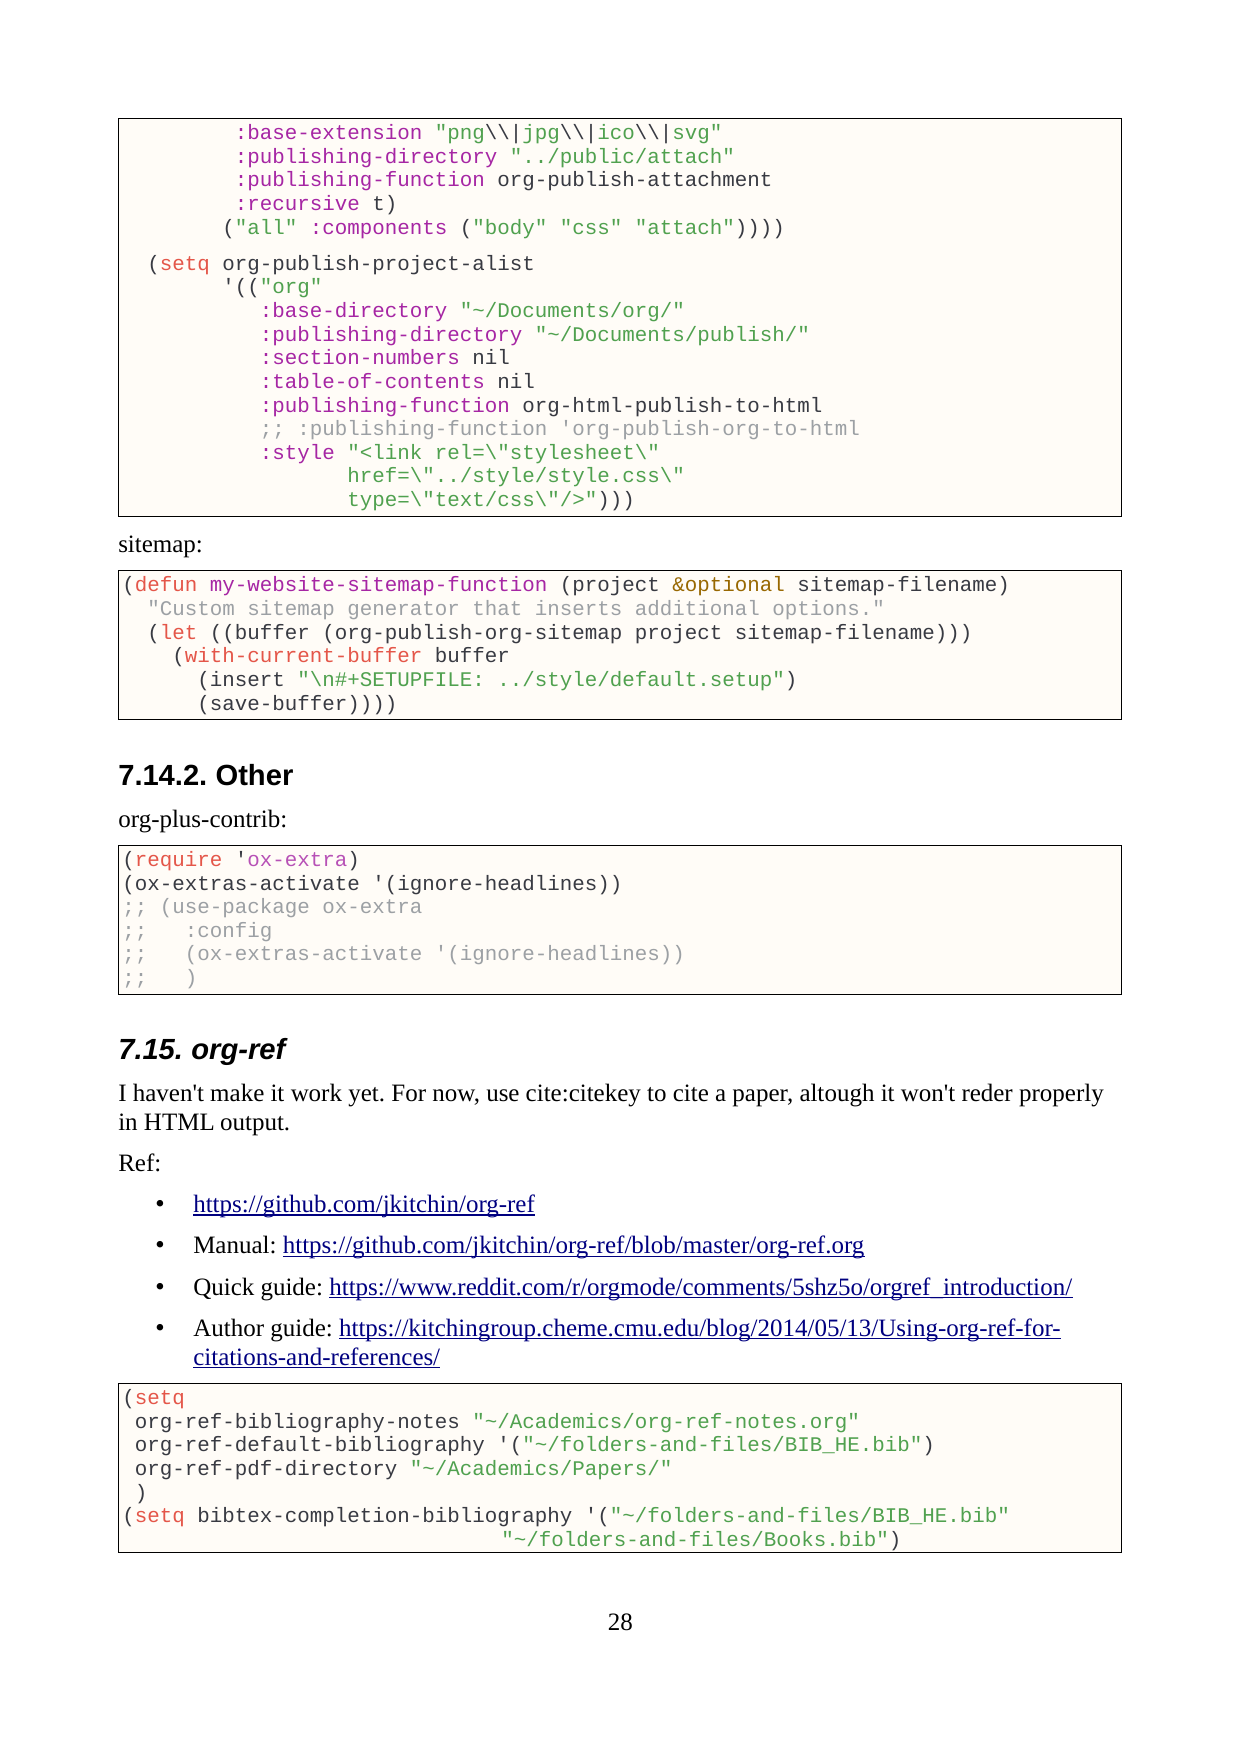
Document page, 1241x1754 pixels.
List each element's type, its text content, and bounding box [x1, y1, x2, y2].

text org-ref-default-bibliography '("~/folders-and-files/BIB_HE.bib") [119, 1430, 1121, 1454]
subtitle org-ref [118, 1032, 1122, 1066]
text org-ref-pdf-directory "~/Academics/Papers/" [119, 1454, 1121, 1478]
text :publishing-function org-publish-attachment [119, 165, 1121, 189]
text :recursive t) [119, 189, 1121, 213]
text "Custom sitemap generator that inserts additional options." [119, 594, 1121, 618]
text :table-of-contents nil [119, 367, 1121, 391]
text '(("org" [119, 272, 1121, 296]
text ) [119, 1478, 1121, 1501]
subtitle Other [118, 758, 1122, 791]
list https://github.com/jkitchin/org-ref [156, 1189, 1122, 1218]
text (ox-extras-activate '(ignore-headlines)) [119, 868, 1121, 892]
text (let ((buffer (org-publish-org-sitemap project sitemap-filename))) [119, 618, 1121, 641]
text :publishing-directory "../public/attach" [119, 142, 1121, 165]
list Quick guide: https://www.reddit.com/r/orgmode/comments/5shz5o/orgref_introduction/ [156, 1272, 1122, 1301]
text ;; (use-package ox-extra [119, 892, 1121, 916]
text (save-buffer)))) [119, 689, 1121, 719]
text :base-directory "~/Documents/org/" [119, 296, 1121, 320]
text :base-extension "png\\|jpg\\|ico\\|svg" [119, 119, 1121, 142]
text (with-current-buffer buffer [119, 641, 1121, 665]
text (insert "\n#+SETUPFILE: ../style/default.setup") [119, 665, 1121, 689]
text org-plus-contrib: [118, 804, 1122, 832]
text (setq org-publish-project-alist [119, 249, 1121, 272]
text (require 'ox-extra) [119, 846, 1121, 868]
text :style "<link rel=\"stylesheet\" [119, 438, 1121, 462]
text ("all" :components ("body" "css" "attach")))) [119, 213, 1121, 240]
text I haven't make it work yet. For now, use cite:citekey to cite a paper, altough it won't reder properly in HTML output. [118, 1078, 1122, 1136]
text :publishing-function org-html-publish-to-html [119, 391, 1121, 414]
text ;; ) [119, 963, 1121, 994]
text (setq bibtex-completion-bibliography '("~/folders-and-files/BIB_HE.bib" [119, 1501, 1121, 1525]
text :publishing-directory "~/Documents/publish/" [119, 320, 1121, 343]
text sitemap: [118, 529, 1122, 558]
text "~/folders-and-files/Books.bib") [119, 1525, 1121, 1552]
list Manual: https://github.com/jkitchin/org-ref/blob/master/org-ref.org [156, 1231, 1122, 1259]
text (defun my-website-sitemap-function (project &optional sitemap-filename) [119, 571, 1121, 594]
list Author guide: https://kitchingroup.cheme.cmu.edu/blog/2014/05/13/Using-org-ref-for-citations-and-references/ [156, 1313, 1122, 1371]
text org-ref-bibliography-notes "~/Academics/org-ref-notes.org" [119, 1407, 1121, 1430]
text type=\"text/css\"/>"))) [119, 485, 1121, 516]
text Ref: [118, 1148, 1122, 1177]
text (setq [119, 1384, 1121, 1407]
text ;; :publishing-function 'org-publish-org-to-html [119, 414, 1121, 438]
text :section-numbers nil [119, 343, 1121, 367]
text href=\"../style/style.css\" [119, 462, 1121, 485]
text ;; :config [119, 916, 1121, 939]
text ;; (ox-extras-activate '(ignore-headlines)) [119, 939, 1121, 963]
